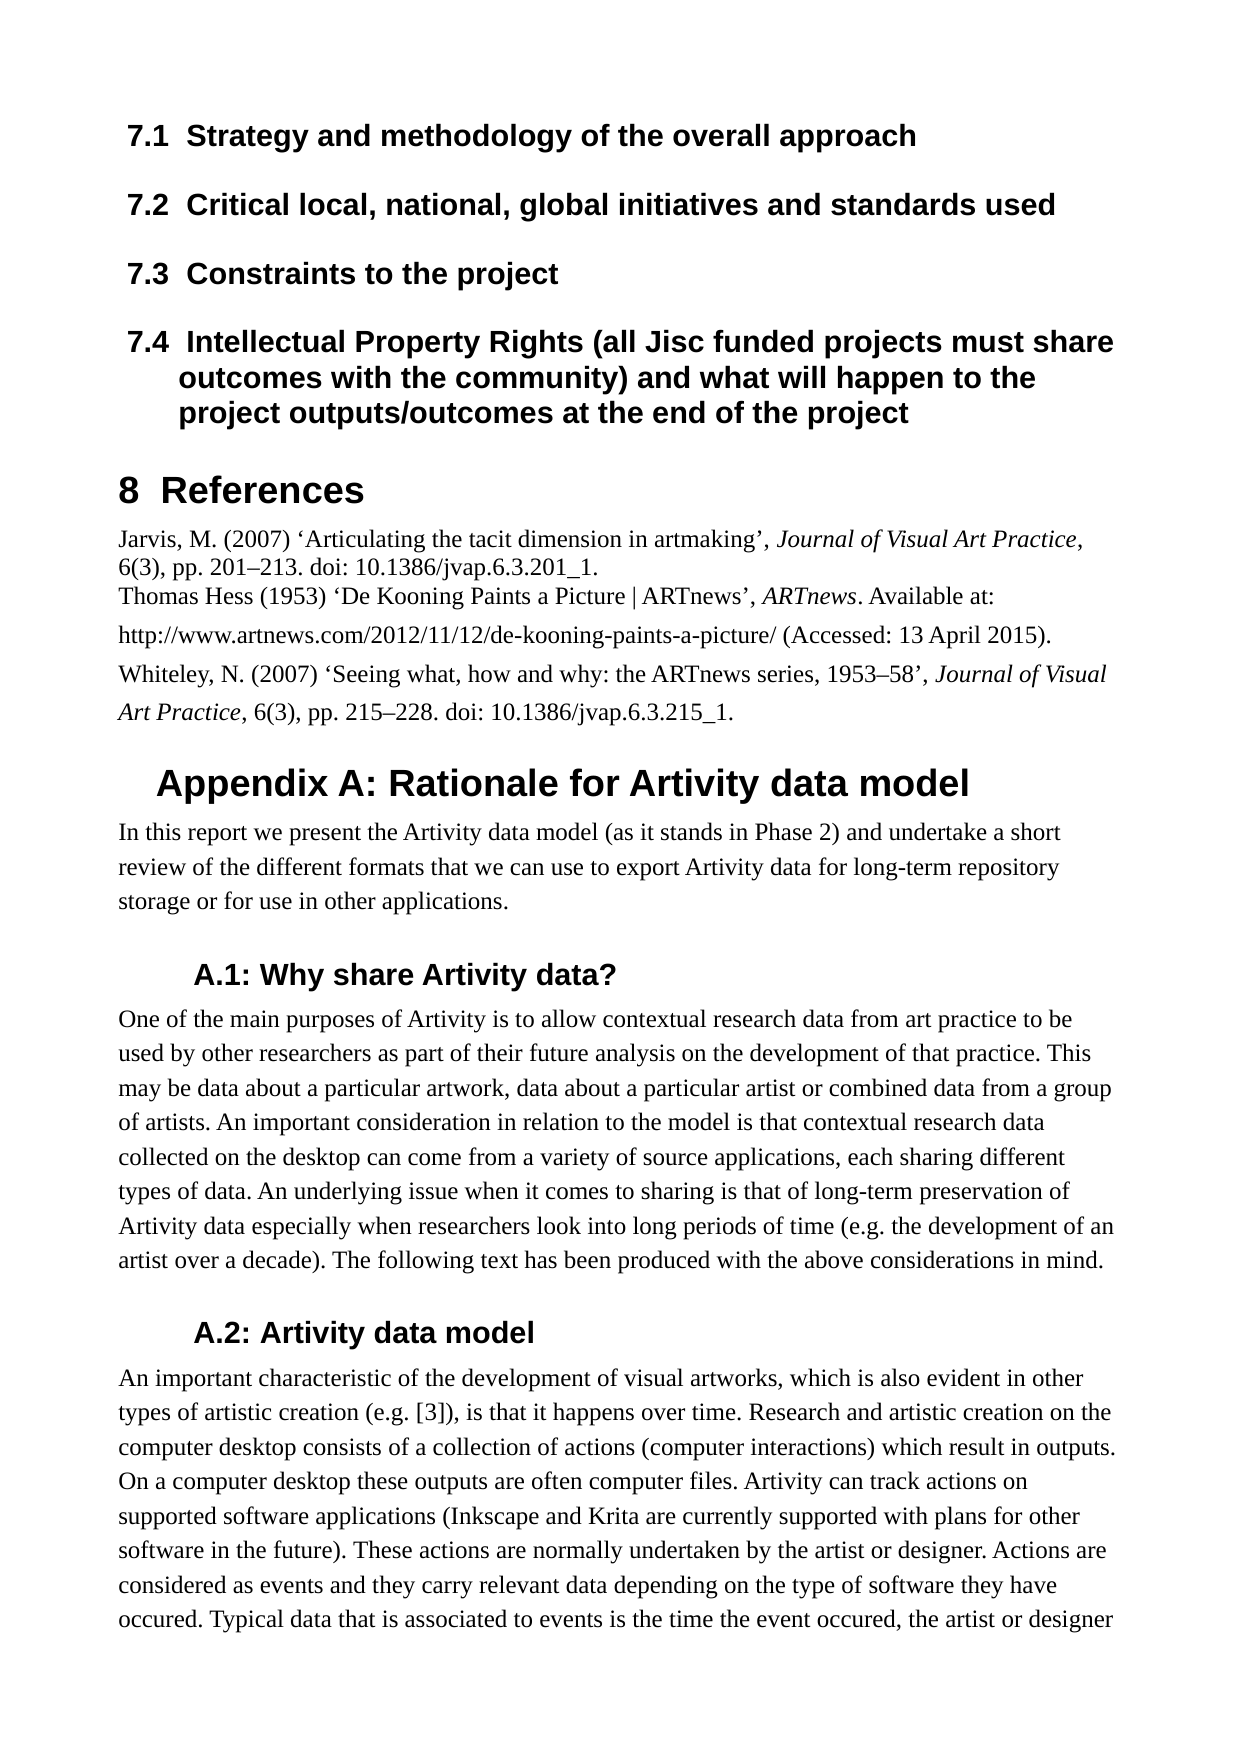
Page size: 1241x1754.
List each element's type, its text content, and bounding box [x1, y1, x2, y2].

subtitle Critical local, national, global initiatives and standards used [118, 187, 1122, 222]
subtitle Strategy and methodology of the overall approach [118, 118, 1122, 153]
subtitle Constraints to the project [118, 255, 1122, 291]
text Jarvis, M. (2007) ‘Articulating the tacit dimension in artmaking’, Journal of Visual Art Practice, 6(3), pp. 201–213. doi: 10.1386/jvap.6.3.201_1. [118, 524, 1122, 581]
subtitle Why share Artivity data? [193, 956, 1122, 991]
subtitle Intellectual Property Rights (all Jisc funded projects must share outcomes with the community) and what will happen to the project outputs/outcomes at the end of the project [118, 324, 1122, 430]
subtitle Rationale for Artivity data model [156, 761, 1122, 805]
text An important characteristic of the development of visual artworks, which is also evident in other types of artistic creation (e.g. [3]), is that it happens over time. Research and artistic creation on the computer desktop consists of a collection of actions (computer interactions) which result in outputs. On a computer desktop these outputs are often computer files. Artivity can track actions on supported software applications (Inkscape and Krita are currently supported with plans for other software in the future). These actions are normally undertaken by the artist or designer. Actions are considered as events and they carry relevant data depending on the type of software they have occured. Typical data that is associated to events is the time the event occured, the artist or designer [118, 1363, 1122, 1633]
text In this report we present the Artivity data model (as it stands in Phase 2) and undertake a short review of the different formats that we can use to export Artivity data for long-term repository storage or for use in other applications. [118, 817, 1122, 915]
subtitle References [118, 467, 1122, 511]
text Whiteley, N. (2007) ‘Seeing what, how and why: the ARTnews series, 1953–58’, Journal of Visual Art Practice, 6(3), pp. 215–228. doi: 10.1386/jvap.6.3.215_1. [118, 659, 1122, 726]
text One of the main purposes of Artivity is to allow contextual research data from art practice to be used by other researchers as part of their future analysis on the development of that practice. This may be data about a particular artwork, data about a particular artist or combined data from a group of artists. An important consideration in relation to the model is that contextual research data collected on the desktop can come from a variety of source applications, each sharing different types of data. An underlying issue when it comes to sharing is that of long-term preservation of Artivity data especially when researchers look into long periods of time (e.g. the development of an artist over a decade). The following text has been produced with the above considerations in mind. [118, 1004, 1122, 1274]
subtitle Artivity data model [193, 1315, 1122, 1351]
text Thomas Hess (1953) ‘De Kooning Paints a Picture | ARTnews’, ARTnews. Available at: http://www.artnews.com/2012/11/12/de-kooning-paints-a-picture/ (Accessed: 13 April 2015). [118, 581, 1122, 649]
